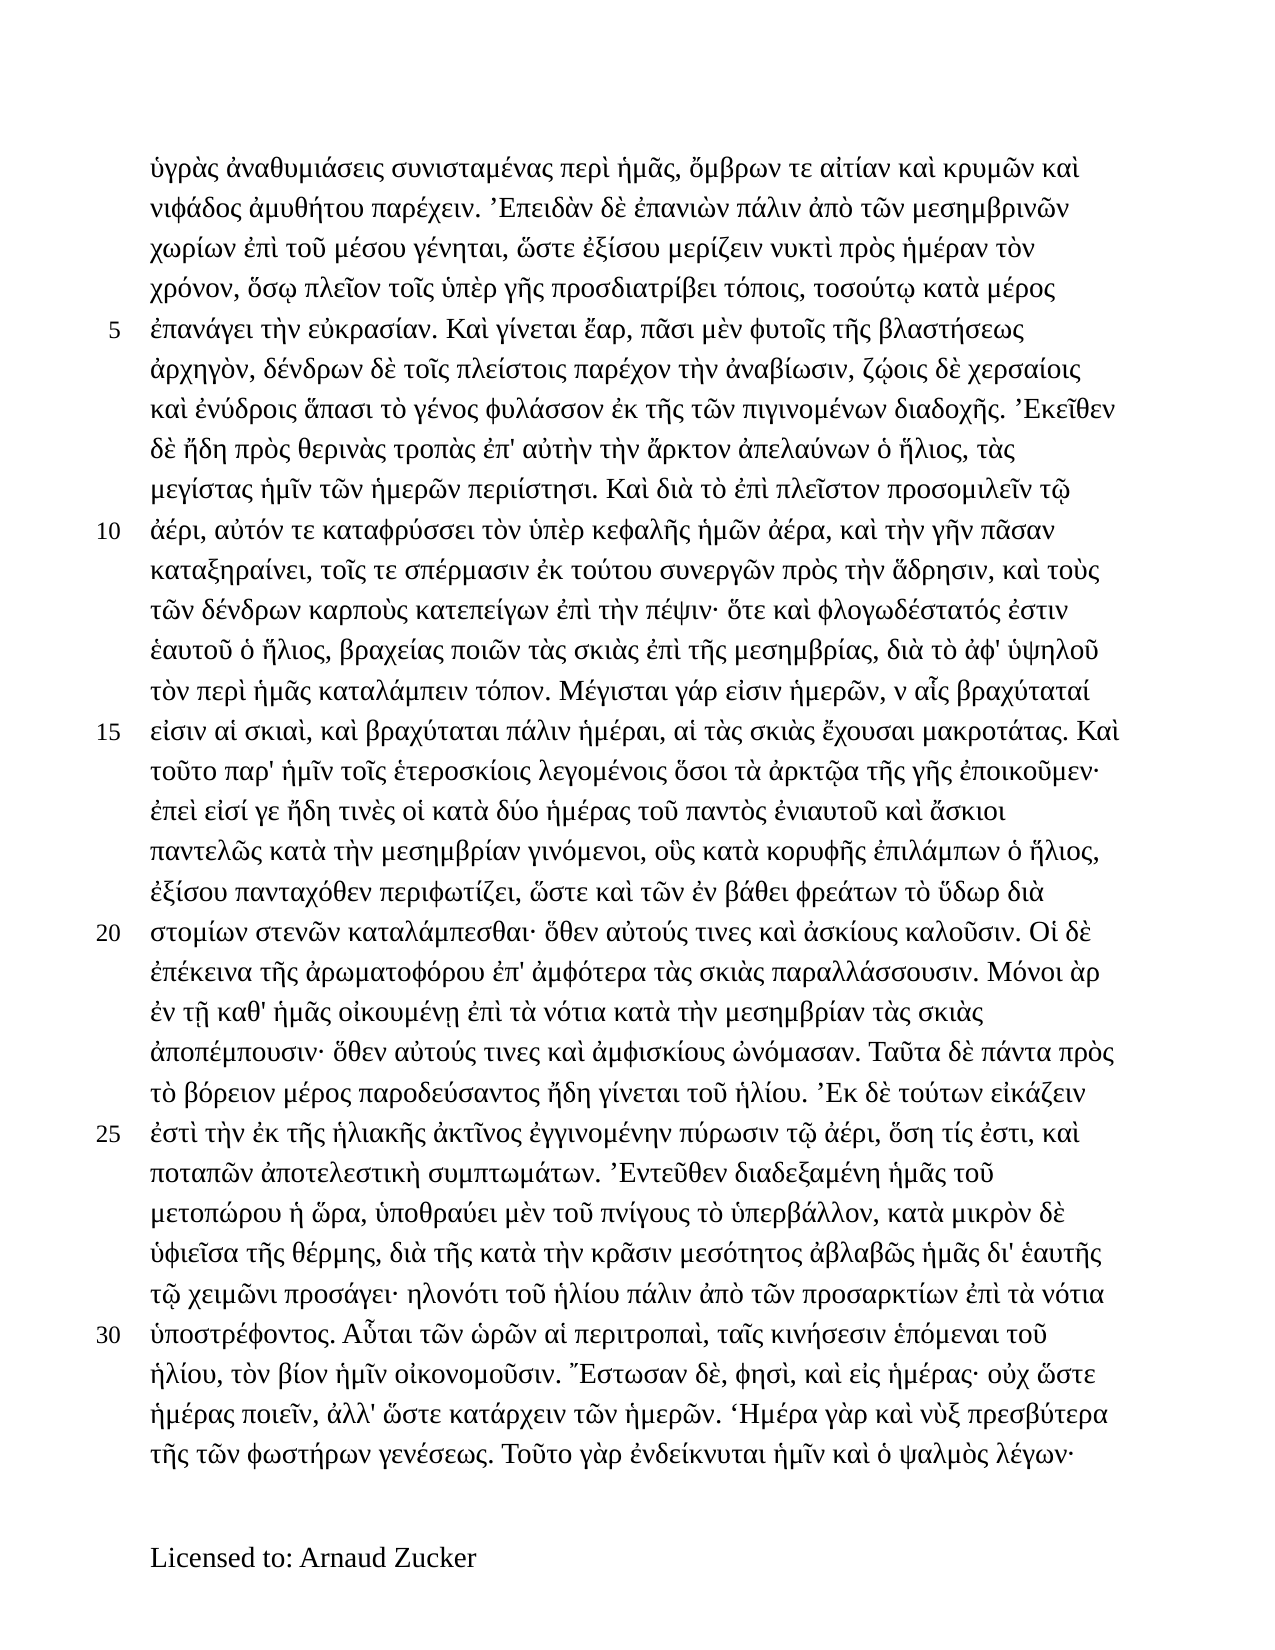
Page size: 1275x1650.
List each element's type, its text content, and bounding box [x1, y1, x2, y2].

text ὑγρὰς ἀναθυμιάσεις συνισταμένας περὶ ἡμᾶς, ὄμβρων τε αἰτίαν καὶ κρυμῶν καὶ νιϕάδος ἀμυθήτου παρέχειν. ’Επειδὰν δὲ ἐπανιὼν πάλιν ἀπὸ τῶν μεσημβρινῶν χωρίων ἐπὶ τοῦ μέσου γένηται, ὥστε ἐξίσου μερίζειν νυκτὶ πρὸς ἡμέραν τὸν χρόνον, ὅσῳ πλεῖον τοῖς ὑπὲρ γῆς προσδιατρίβει τόποις, τοσούτῳ κατὰ μέρος ἐπανάγει τὴν εὐκρασίαν. Καὶ γίνεται ἔαρ, πᾶσι μὲν ϕυτοῖς τῆς βλαστήσεως ἀρχηγὸν, δένδρων δὲ τοῖς πλείστοις παρέχον τὴν ἀναβίωσιν, ζῴοις δὲ χερσαίοις καὶ ἐνύδροις ἅπασι τὸ γένος ϕυλάσσον ἐκ τῆς τῶν πιγινομένων διαδοχῆς. ’Εκεῖθεν δὲ ἤδη πρὸς θερινὰς τροπὰς ἐπ' αὐτὴν τὴν ἄρκτον ἀπελαύνων ὁ ἥλιος, τὰς μεγίστας ἡμῖν τῶν ἡμερῶν περιίστησι. Καὶ διὰ τὸ ἐπὶ πλεῖστον προσομιλεῖν τῷ ἀέρι, αὐτόν τε καταϕρύσσει τὸν ὑπὲρ κεϕαλῆς ἡμῶν ἀέρα, καὶ τὴν γῆν πᾶσαν καταξηραίνει, τοῖς τε σπέρμασιν ἐκ τούτου συνεργῶν πρὸς τὴν ἅδρησιν, καὶ τοὺς τῶν δένδρων καρποὺς κατεπείγων ἐπὶ τὴν πέψιν· ὅτε καὶ ϕλογωδέστατός ἐστιν ἑαυτοῦ ὁ ἥλιος, βραχείας ποιῶν τὰς σκιὰς ἐπὶ τῆς μεσημβρίας, διὰ τὸ ἀϕ' ὑψηλοῦ τὸν περὶ ἡμᾶς καταλάμπειν τόπον. Μέγισται γάρ εἰσιν ἡμερῶν, ν αἷς βραχύταταί εἰσιν αἱ σκιαὶ, καὶ βραχύταται πάλιν ἡμέραι, αἱ τὰς σκιὰς ἔχουσαι μακροτάτας. Καὶ τοῦτο παρ' ἡμῖν τοῖς ἑτεροσκίοις λεγομένοις ὅσοι τὰ ἀρκτῷα τῆς γῆς ἐποικοῦμεν· ἐπεὶ εἰσί γε ἤδη τινὲς οἱ κατὰ δύο ἡμέρας τοῦ παντὸς ἐνιαυτοῦ καὶ ἄσκιοι παντελῶς κατὰ τὴν μεσημβρίαν γινόμενοι, οὓς κατὰ κορυϕῆς ἐπιλάμπων ὁ ἥλιος, ἐξίσου πανταχόθεν περιϕωτίζει, ὥστε καὶ τῶν ἐν βάθει ϕρεάτων τὸ ὕδωρ διὰ στομίων στενῶν καταλάμπεσθαι· ὅθεν αὐτούς τινες καὶ ἀσκίους καλοῦσιν. Οἱ δὲ ἐπέκεινα τῆς ἀρωματοϕόρου ἐπ' ἀμϕότερα τὰς σκιὰς παραλλάσσουσιν. Μόνοι ὰρ ἐν τῇ καθ' ἡμᾶς οἰκουμένῃ ἐπὶ τὰ νότια κατὰ τὴν μεσημβρίαν τὰς σκιὰς ἀποπέμπουσιν· ὅθεν αὐτούς τινες καὶ ἀμϕισκίους ὠνόμασαν. Ταῦτα δὲ πάντα πρὸς τὸ βόρειον μέρος παροδεύσαντος ἤδη γίνεται τοῦ ἡλίου. ’Εκ δὲ τούτων εἰκάζειν ἐστὶ τὴν ἐκ τῆς ἡλιακῆς ἀκτῖνος ἐγγινομένην πύρωσιν τῷ ἀέρι, ὅση τίς ἐστι, καὶ ποταπῶν ἀποτελεστικὴ συμπτωμάτων. ’Εντεῦθεν διαδεξαμένη ἡμᾶς τοῦ μετοπώρου ἡ ὥρα, ὑποθραύει μὲν τοῦ πνίγους τὸ ὑπερβάλλον, κατὰ μικρὸν δὲ ὑϕιεῖσα τῆς θέρμης, διὰ τῆς κατὰ τὴν κρᾶσιν μεσότητος ἀβλαβῶς ἡμᾶς δι' ἑαυτῆς τῷ χειμῶνι προσάγει· ηλονότι τοῦ ἡλίου πάλιν ἀπὸ τῶν προσαρκτίων ἐπὶ τὰ νότια ὑποστρέϕοντος. Αὗται τῶν ὡρῶν αἱ περιτροπαὶ, ταῖς κινήσεσιν ἑπόμεναι τοῦ ἡλίου, τὸν βίον ἡμῖν οἰκονομοῦσιν. ῎Εστωσαν δὲ, ϕησὶ, καὶ εἰς ἡμέρας· οὐχ ὥστε ἡμέρας ποιεῖν, ἀλλ' ὥστε κατάρχειν τῶν ἡμερῶν. ‘Ημέρα γὰρ καὶ νὺξ πρεσβύτερα τῆς τῶν ϕωστήρων γενέσεως. Τοῦτο γὰρ ἐνδείκνυται ἡμῖν καὶ ὁ ψαλμὸς λέγων· [150, 150, 1125, 1470]
